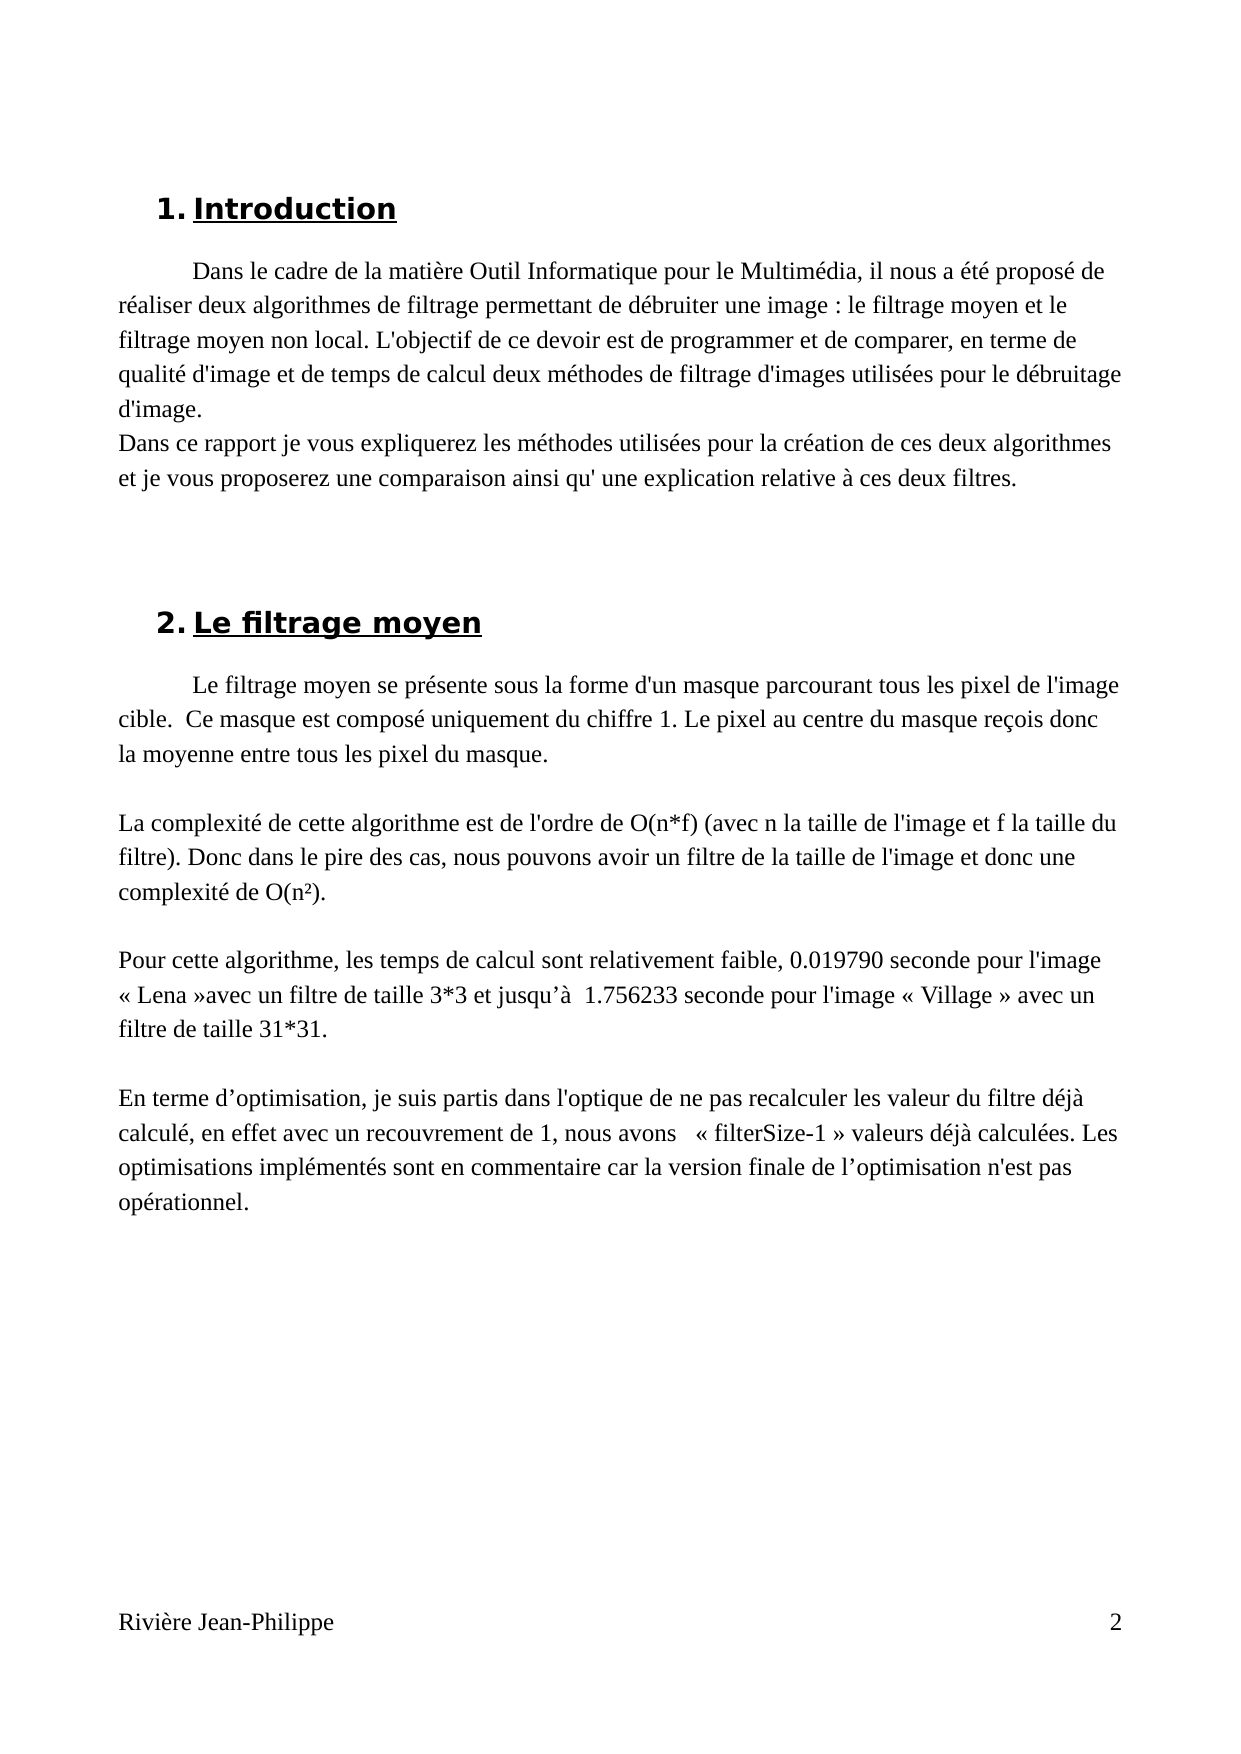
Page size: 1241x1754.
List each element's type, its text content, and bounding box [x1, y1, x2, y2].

subtitle Introduction [156, 192, 1122, 226]
text En terme d’optimisation, je suis partis dans l'optique de ne pas recalculer les valeur du filtre déjà calculé, en effet avec un recouvrement de 1, nous avons « filterSize-1 » valeurs déjà calculées. Les optimisations implémentés sont en commentaire car la version finale de l’optimisation n'est pas opérationnel. [118, 1064, 1122, 1216]
text La complexité de cette algorithme est de l'ordre de O(n*f) (avec n la taille de l'image et f la taille du filtre). Donc dans le pire des cas, nous pouvons avoir un filtre de la taille de l'image et donc une complexité de O(n²). [118, 788, 1122, 905]
text Le filtrage moyen se présente sous la forme d'un masque parcourant tous les pixel de l'image cible. Ce masque est composé uniquement du chiffre 1. Le pixel au centre du masque reçois donc la moyenne entre tous les pixel du masque. [118, 652, 1122, 767]
list Dans le cadre de la matière Outil Informatique pour le Multimédia, il nous a été proposé de réaliser deux algorithmes de filtrage permettant de débruiter une image : le filtrage moyen et le filtrage moyen non local. L'objectif de ce devoir est de programmer et de comparer, en terme de qualité d'image et de temps de calcul deux méthodes de filtrage d'images utilisées pour le débruitage d'image. Dans ce rapport je vous expliquerez les méthodes utilisées pour la création de ces deux algorithmes et je vous proposerez une comparaison ainsi qu' une explication relative à ces deux filtres. [118, 239, 1122, 492]
text Pour cette algorithme, les temps de calcul sont relativement faible, 0.019790 seconde pour l'image « Lena »avec un filtre de taille 3*3 et jusqu’à 1.756233 seconde pour l'image « Village » avec un filtre de taille 31*31. [118, 926, 1122, 1043]
subtitle Le filtrage moyen [156, 606, 1122, 640]
